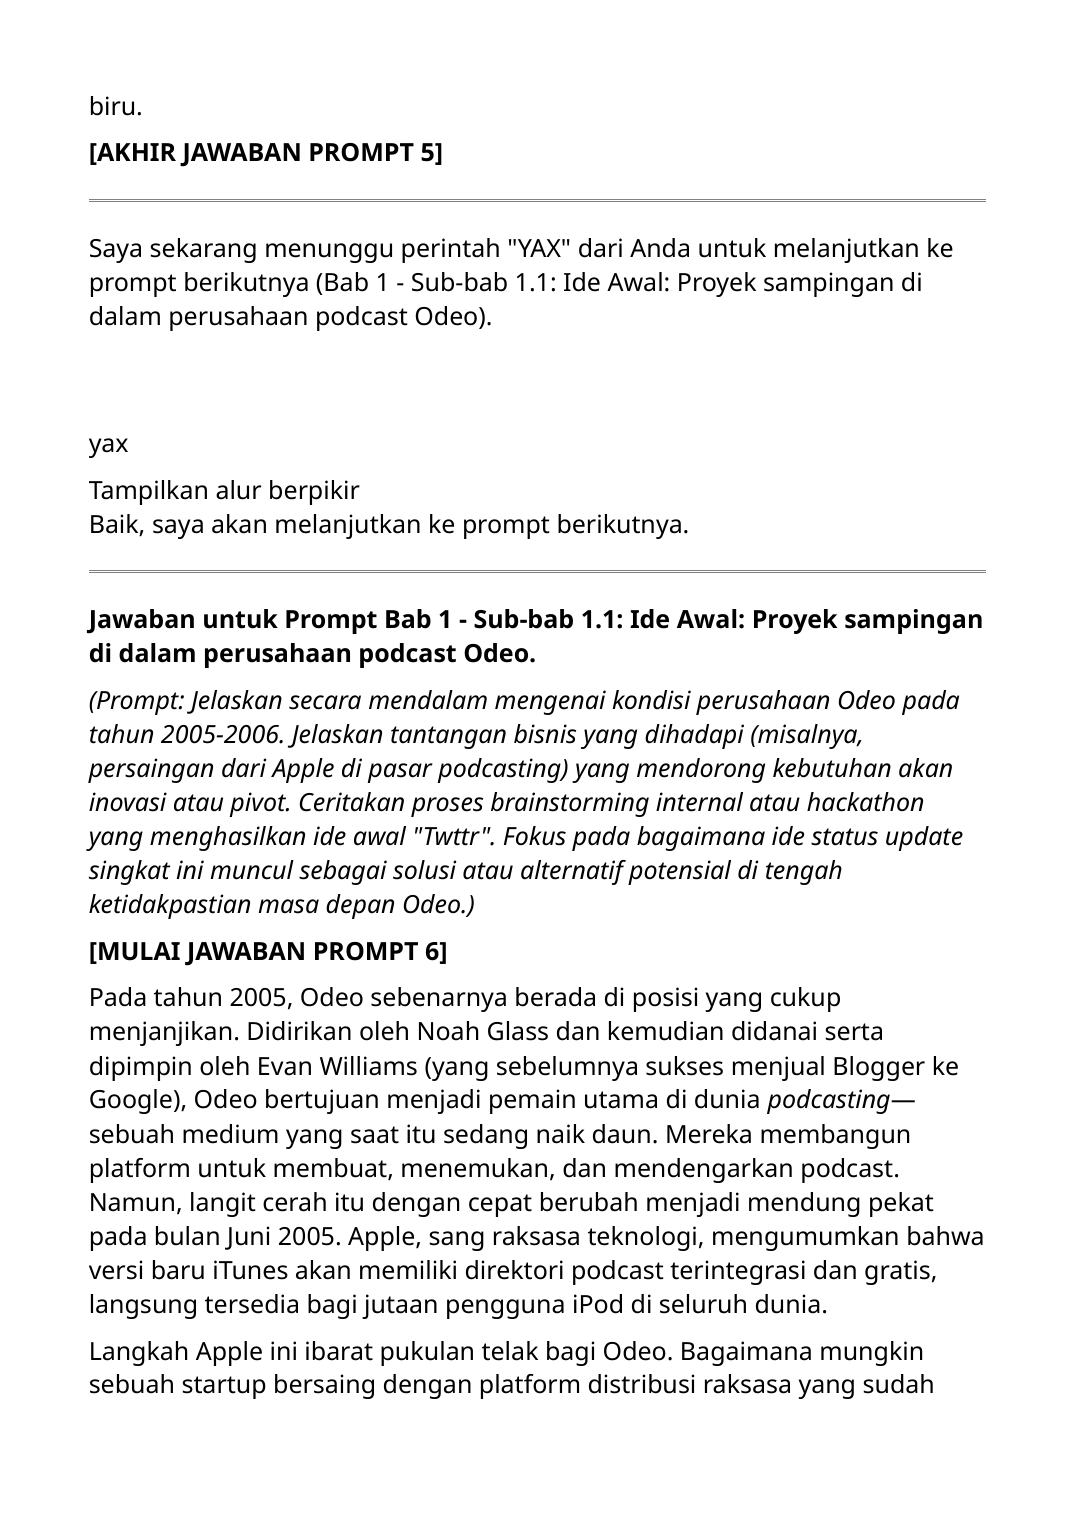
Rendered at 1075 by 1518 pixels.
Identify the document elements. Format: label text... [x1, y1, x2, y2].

text Saya sekarang menunggu perintah "YAX" dari Anda untuk melanjutkan ke prompt berikutnya (Bab 1 - Sub-bab 1.1: Ide Awal: Proyek sampingan di dalam perusahaan podcast Odeo). [88, 231, 986, 333]
text Langkah Apple ini ibarat pukulan telak bagi Odeo. Bagaimana mungkin sebuah startup bersaing dengan platform distribusi raksasa yang sudah [88, 1333, 986, 1401]
text Tampilkan alur berpikir [88, 472, 986, 506]
text (Prompt: Jelaskan secara mendalam mengenai kondisi perusahaan Odeo pada tahun 2005-2006. Jelaskan tantangan bisnis yang dihadapi (misalnya, persaingan dari Apple di pasar podcasting) yang mendorong kebutuhan akan inovasi atau pivot. Ceritakan proses brainstorming internal atau hackathon yang menghasilkan ide awal "Twttr". Fokus pada bagaimana ide status update singkat ini muncul sebagai solusi atau alternatif potensial di tengah ketidakpastian masa depan Odeo.) [88, 682, 986, 921]
text biru. [88, 88, 986, 123]
text Baik, saya akan melanjutkan ke prompt berikutnya. [88, 506, 986, 541]
text [AKHIR JAWABAN PROMPT 5] [88, 135, 986, 169]
text [MULAI JAWABAN PROMPT 6] [88, 933, 986, 967]
text yax [88, 426, 986, 460]
text Pada tahun 2005, Odeo sebenarnya berada di posisi yang cukup menjanjikan. Didirikan oleh Noah Glass dan kemudian didanai serta dipimpin oleh Evan Williams (yang sebelumnya sukses menjual Blogger ke Google), Odeo bertujuan menjadi pemain utama di dunia podcasting—sebuah medium yang saat itu sedang naik daun. Mereka membangun platform untuk membuat, menemukan, dan mendengarkan podcast. Namun, langit cerah itu dengan cepat berubah menjadi mendung pekat pada bulan Juni 2005. Apple, sang raksasa teknologi, mengumumkan bahwa versi baru iTunes akan memiliki direktori podcast terintegrasi dan gratis, langsung tersedia bagi jutaan pengguna iPod di seluruh dunia. [88, 980, 986, 1321]
text Jawaban untuk Prompt Bab 1 - Sub-bab 1.1: Ide Awal: Proyek sampingan di dalam perusahaan podcast Odeo. [88, 602, 986, 670]
